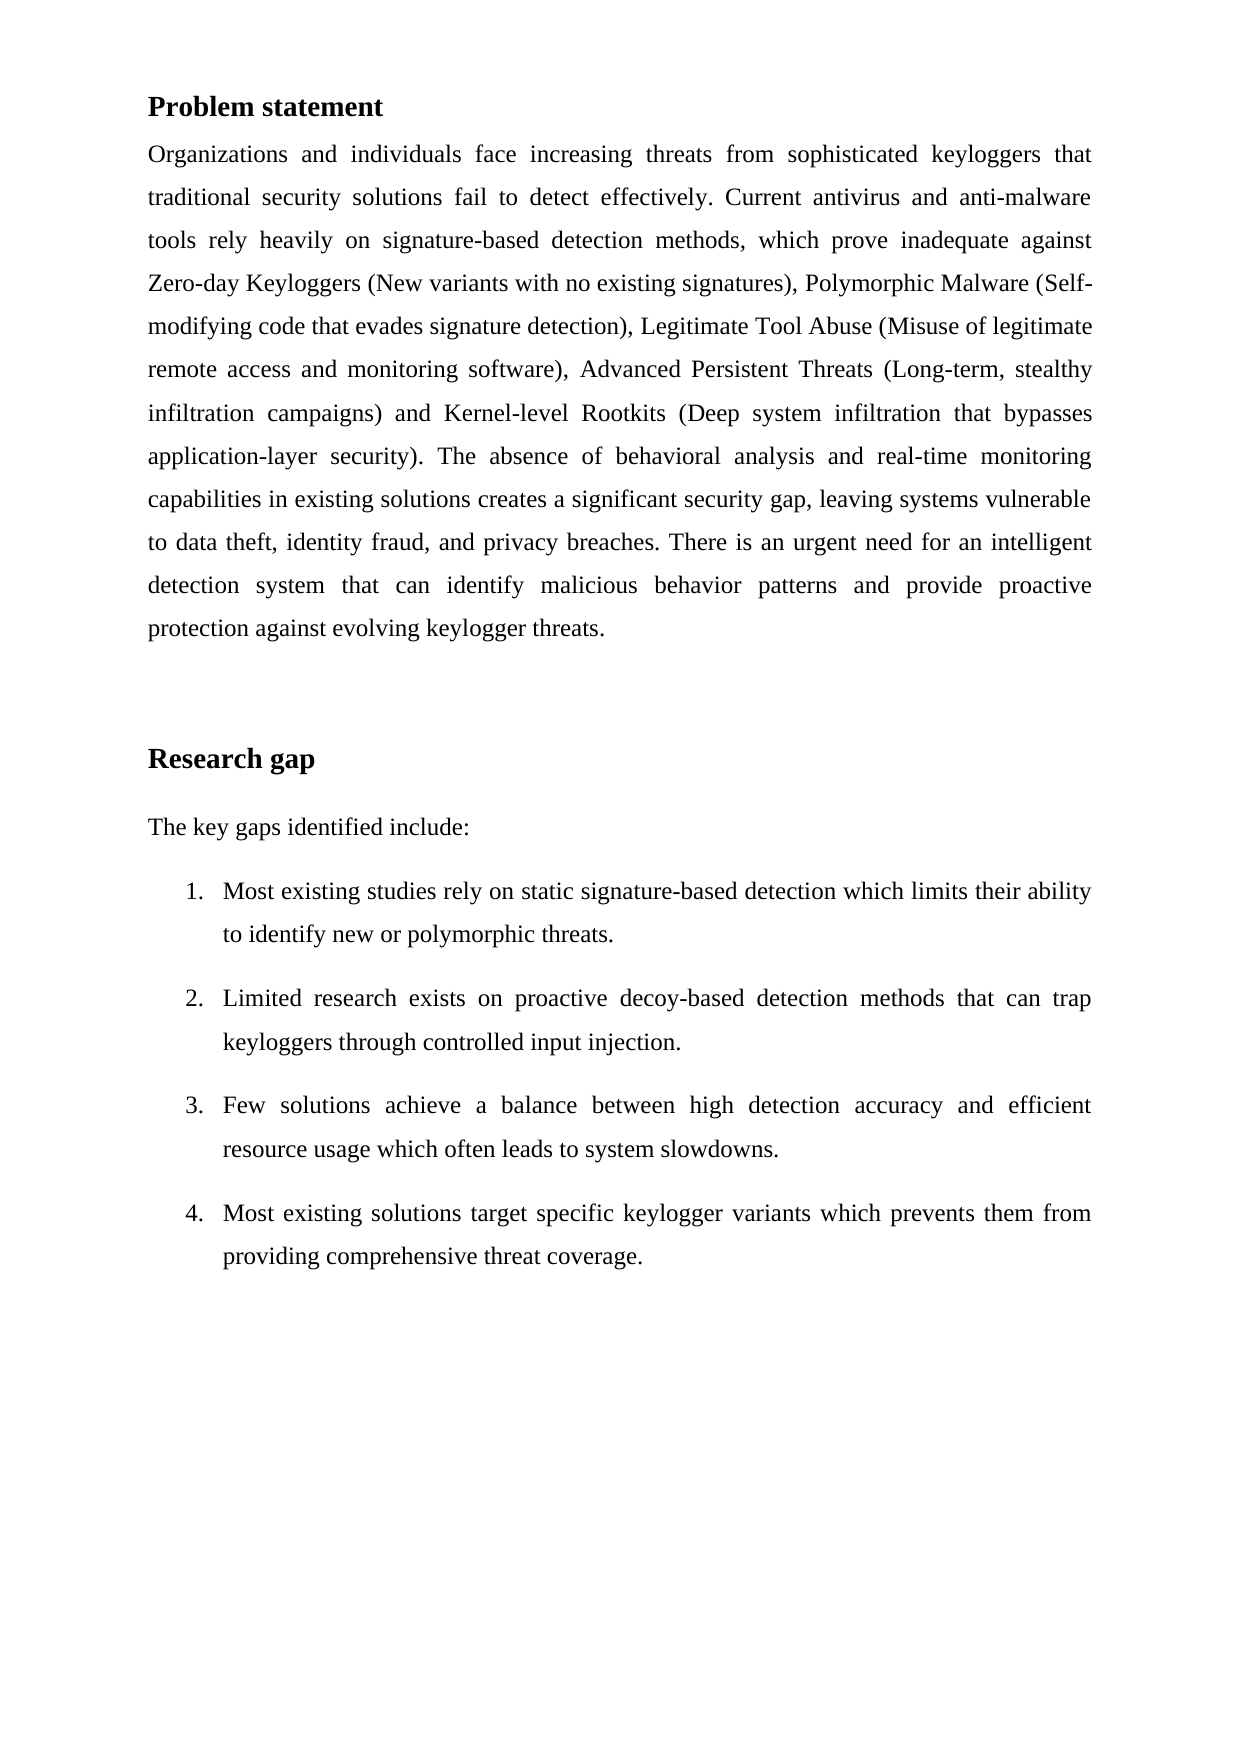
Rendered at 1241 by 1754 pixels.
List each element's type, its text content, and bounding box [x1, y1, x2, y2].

text Organizations and individuals face increasing threats from sophisticated keyloggers that traditional security solutions fail to detect effectively. Current antivirus and anti-malware tools rely heavily on signature-based detection methods, which prove inadequate against Zero-day Keyloggers (New variants with no existing signatures), Polymorphic Malware (Self-modifying code that evades signature detection), Legitimate Tool Abuse (Misuse of legitimate remote access and monitoring software), Advanced Persistent Threats (Long-term, stealthy infiltration campaigns) and Kernel-level Rootkits (Deep system infiltration that bypasses application-layer security). The absence of behavioral analysis and real-time monitoring capabilities in existing solutions creates a significant security gap, leaving systems vulnerable to data theft, identity fraud, and privacy breaches. There is an urgent need for an intelligent detection system that can identify malicious behavior patterns and provide proactive protection against evolving keylogger threats. [148, 139, 1093, 642]
text The key gaps identified include: [148, 812, 1093, 841]
text Research gap [148, 741, 1093, 775]
text Problem statement [148, 89, 1093, 122]
list Most existing studies rely on static signature-based detection which limits their ability to identify new or polymorphic threats. [185, 876, 1093, 948]
list Limited research exists on proactive decoy-based detection methods that can trap keyloggers through controlled input injection. [185, 983, 1093, 1055]
list Most existing solutions target specific keylogger variants which prevents them from providing comprehensive threat coverage. [185, 1198, 1093, 1269]
list Few solutions achieve a balance between high detection accuracy and efficient resource usage which often leads to system slowdowns. [185, 1091, 1093, 1162]
